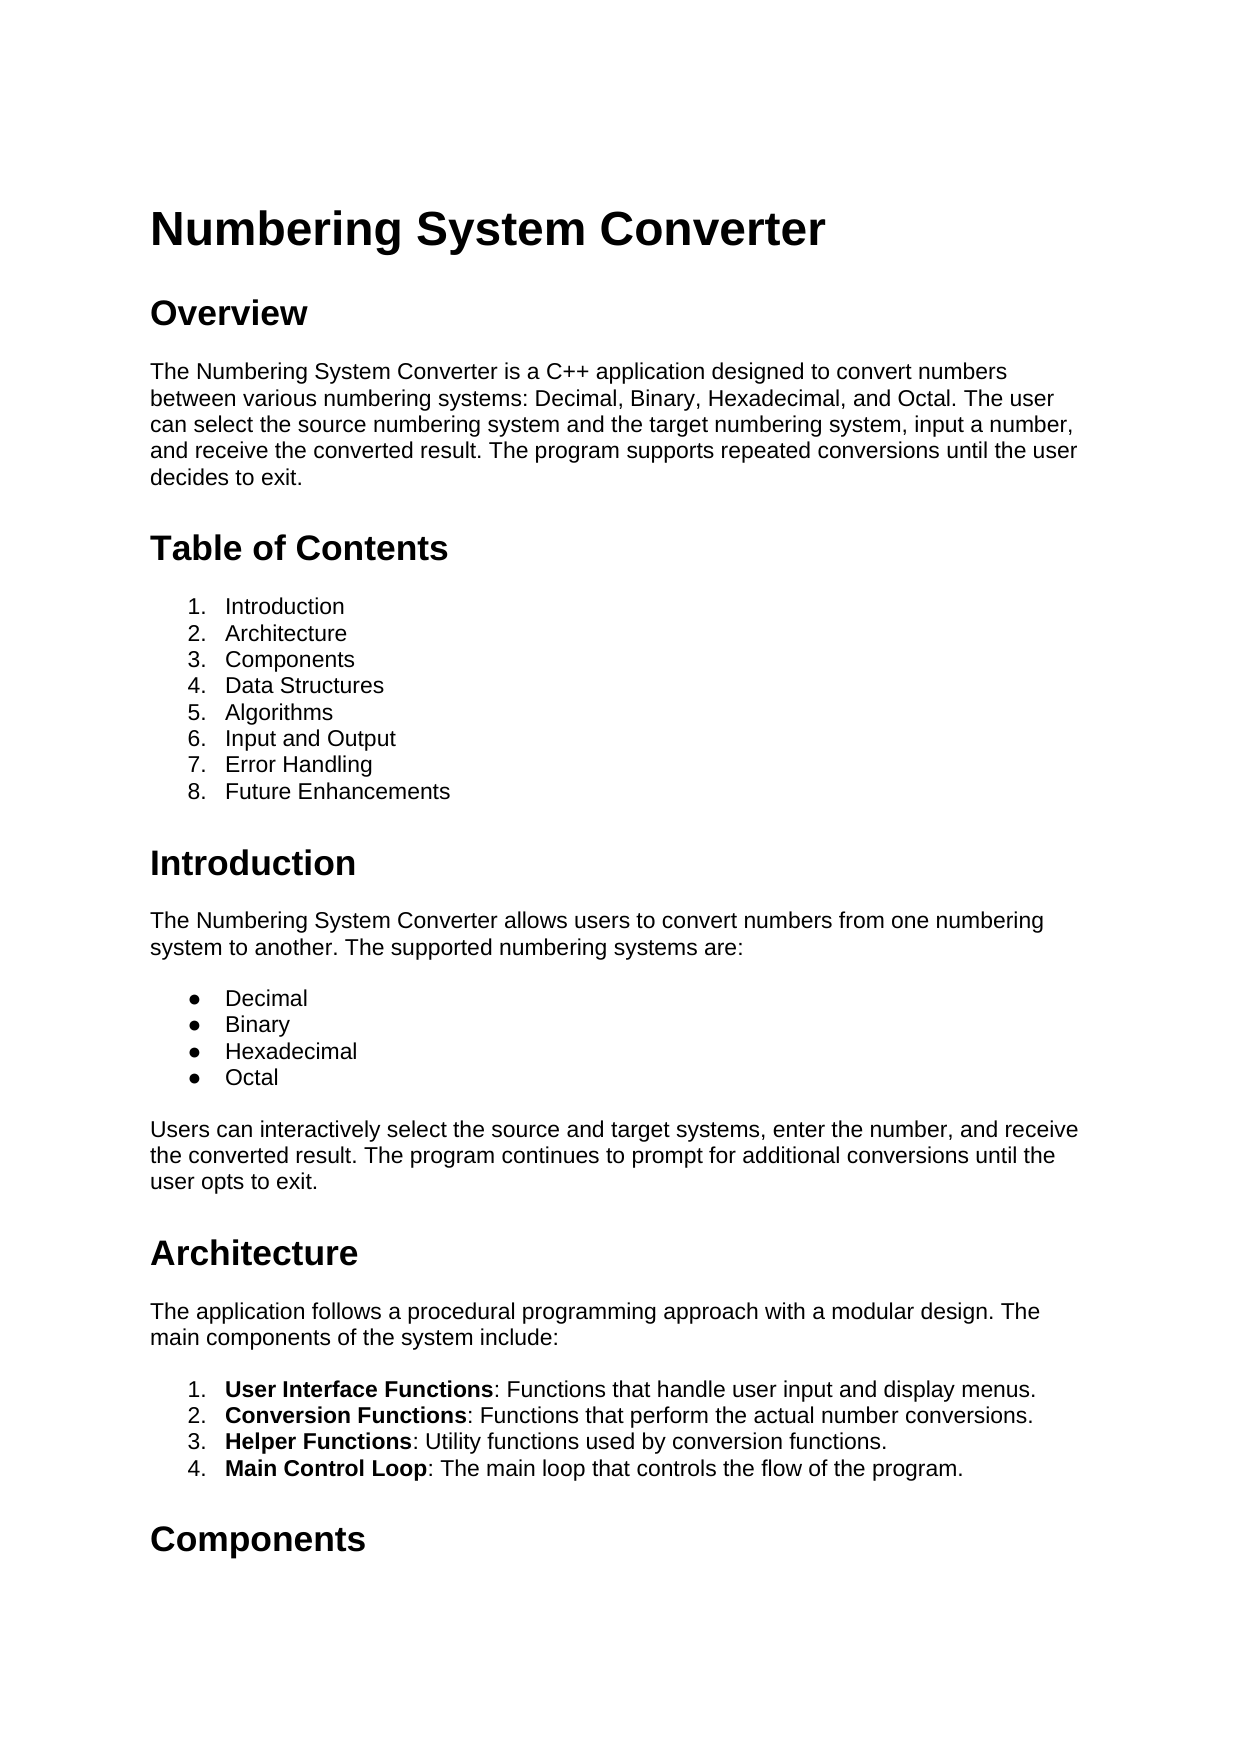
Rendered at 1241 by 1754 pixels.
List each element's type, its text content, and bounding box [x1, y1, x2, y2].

list Components [187, 646, 1090, 672]
list Binary [187, 1011, 1090, 1038]
list Conversion Functions: Functions that perform the actual number conversions. [187, 1402, 1090, 1428]
subtitle Overview [150, 293, 1090, 333]
text Users can interactively select the source and target systems, enter the number, and receive the converted result. The program continues to prompt for additional conversions until the user opts to exit. [150, 1116, 1090, 1194]
subtitle Numbering System Converter [150, 200, 1090, 255]
list Algorithms [187, 699, 1090, 725]
text The Numbering System Converter allows users to convert numbers from one numbering system to another. The supported numbering systems are: [150, 907, 1090, 960]
list Octal [187, 1064, 1090, 1091]
list Input and Output [187, 725, 1090, 751]
list User Interface Functions: Functions that handle user input and display menus. [187, 1376, 1090, 1402]
text The Numbering System Converter is a C++ application designed to convert numbers between various numbering systems: Decimal, Binary, Hexadecimal, and Octal. The user can select the source numbering system and the target numbering system, input a number, and receive the converted result. The program supports repeated conversions until the user decides to exit. [150, 358, 1090, 490]
subtitle Table of Contents [150, 528, 1090, 568]
list Decimal [187, 985, 1090, 1011]
list Main Control Loop: The main loop that controls the flow of the program. [187, 1454, 1090, 1481]
list Hexadecimal [187, 1038, 1090, 1064]
list Data Structures [187, 672, 1090, 699]
list Introduction [187, 593, 1090, 620]
subtitle Components [150, 1518, 1090, 1559]
text The application follows a procedural programming approach with a modular design. The main components of the system include: [150, 1298, 1090, 1351]
subtitle Introduction [150, 842, 1090, 882]
list Error Handling [187, 751, 1090, 778]
subtitle Architecture [150, 1232, 1090, 1273]
list Future Enhancements [187, 778, 1090, 804]
list Architecture [187, 620, 1090, 646]
list Helper Functions: Utility functions used by conversion functions. [187, 1428, 1090, 1454]
